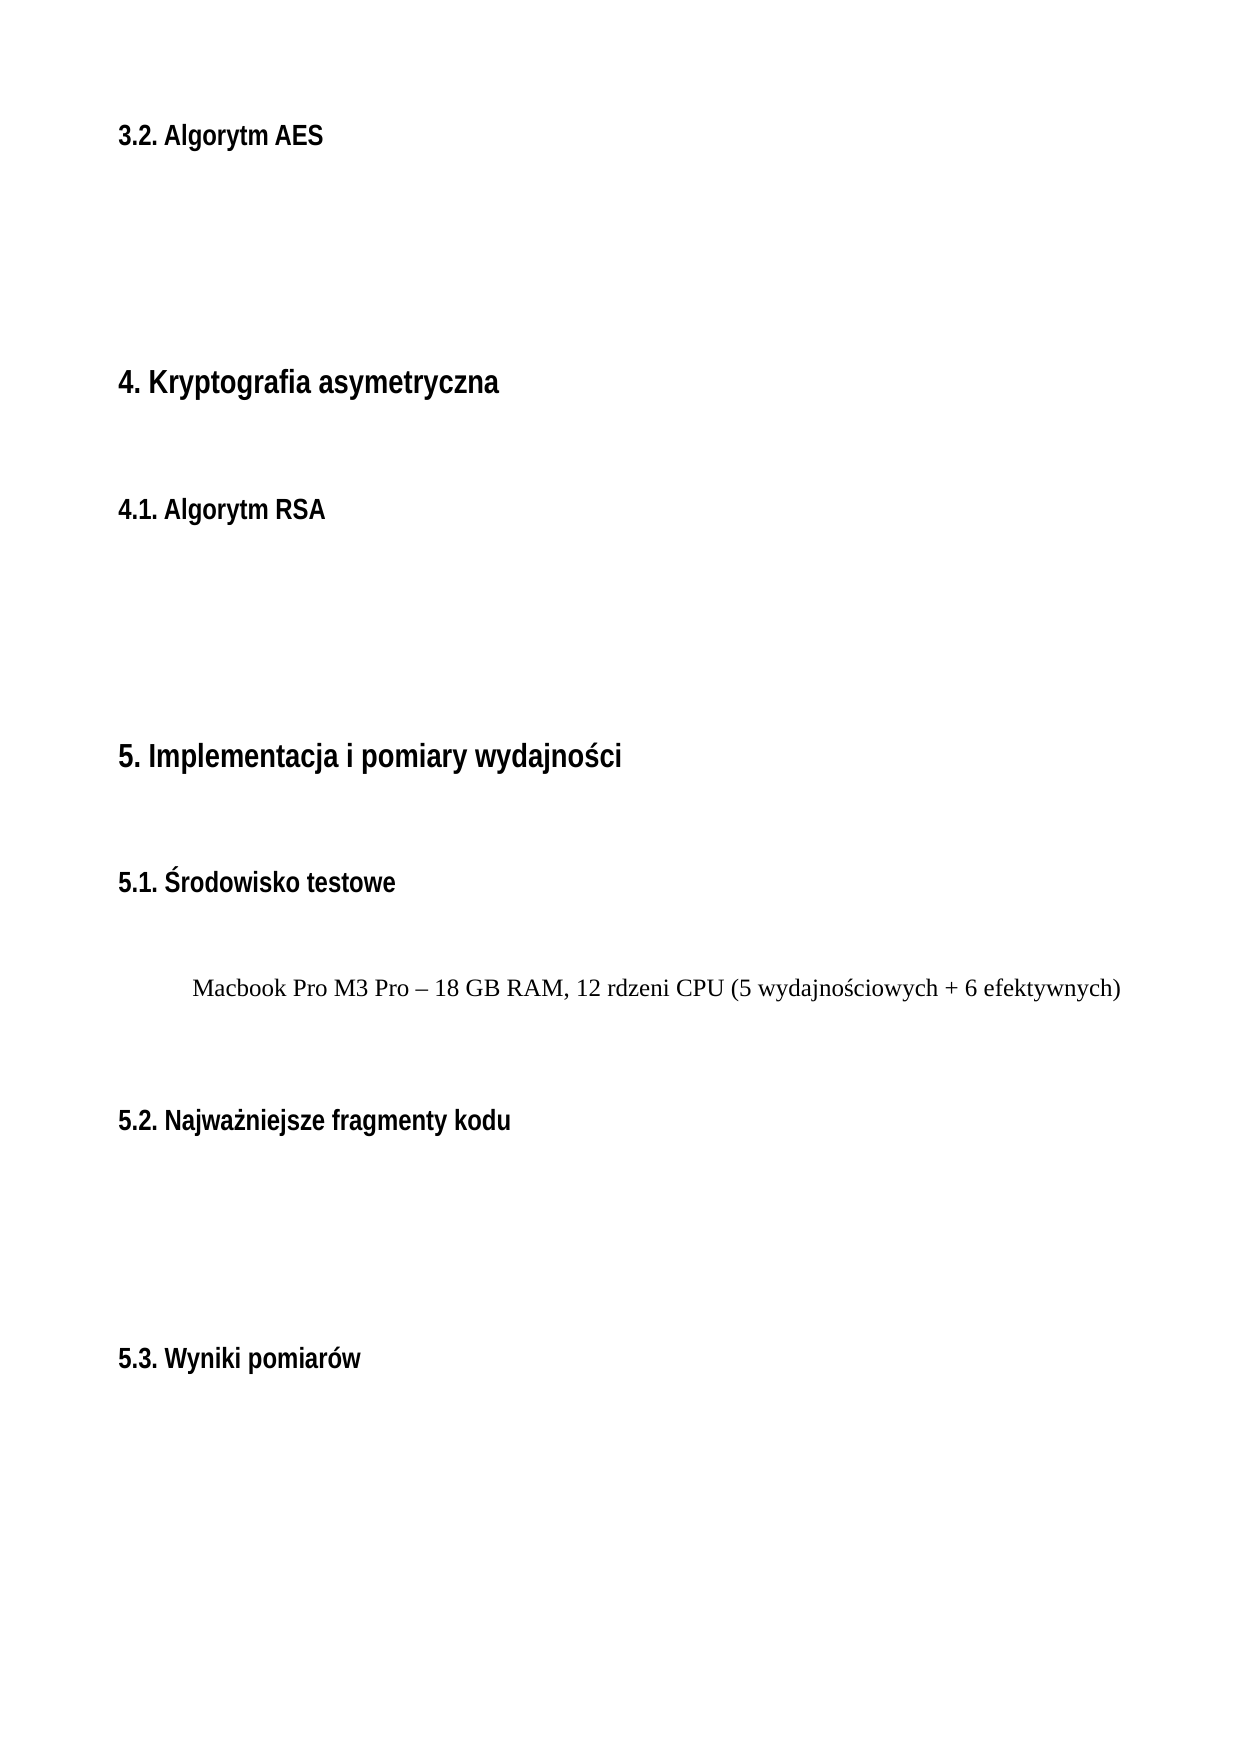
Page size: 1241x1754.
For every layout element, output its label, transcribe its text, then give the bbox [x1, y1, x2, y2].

subtitle 5.1. Środowisko testowe [118, 865, 1122, 899]
subtitle 4. Kryptografia asymetryczna [118, 362, 1122, 400]
subtitle 3.2. Algorytm AES [118, 118, 1122, 152]
subtitle 5.3. Wyniki pomiarów [118, 1341, 1122, 1374]
subtitle 5. Implementacja i pomiary wydajności [118, 736, 1122, 774]
subtitle 4.1. Algorytm RSA [118, 492, 1122, 525]
text Macbook Pro M3 Pro – 18 GB RAM, 12 rdzeni CPU (5 wydajnościowych + 6 efektywnych) [118, 973, 1122, 1002]
subtitle 5.2. Najważniejsze fragmenty kodu [118, 1103, 1122, 1137]
